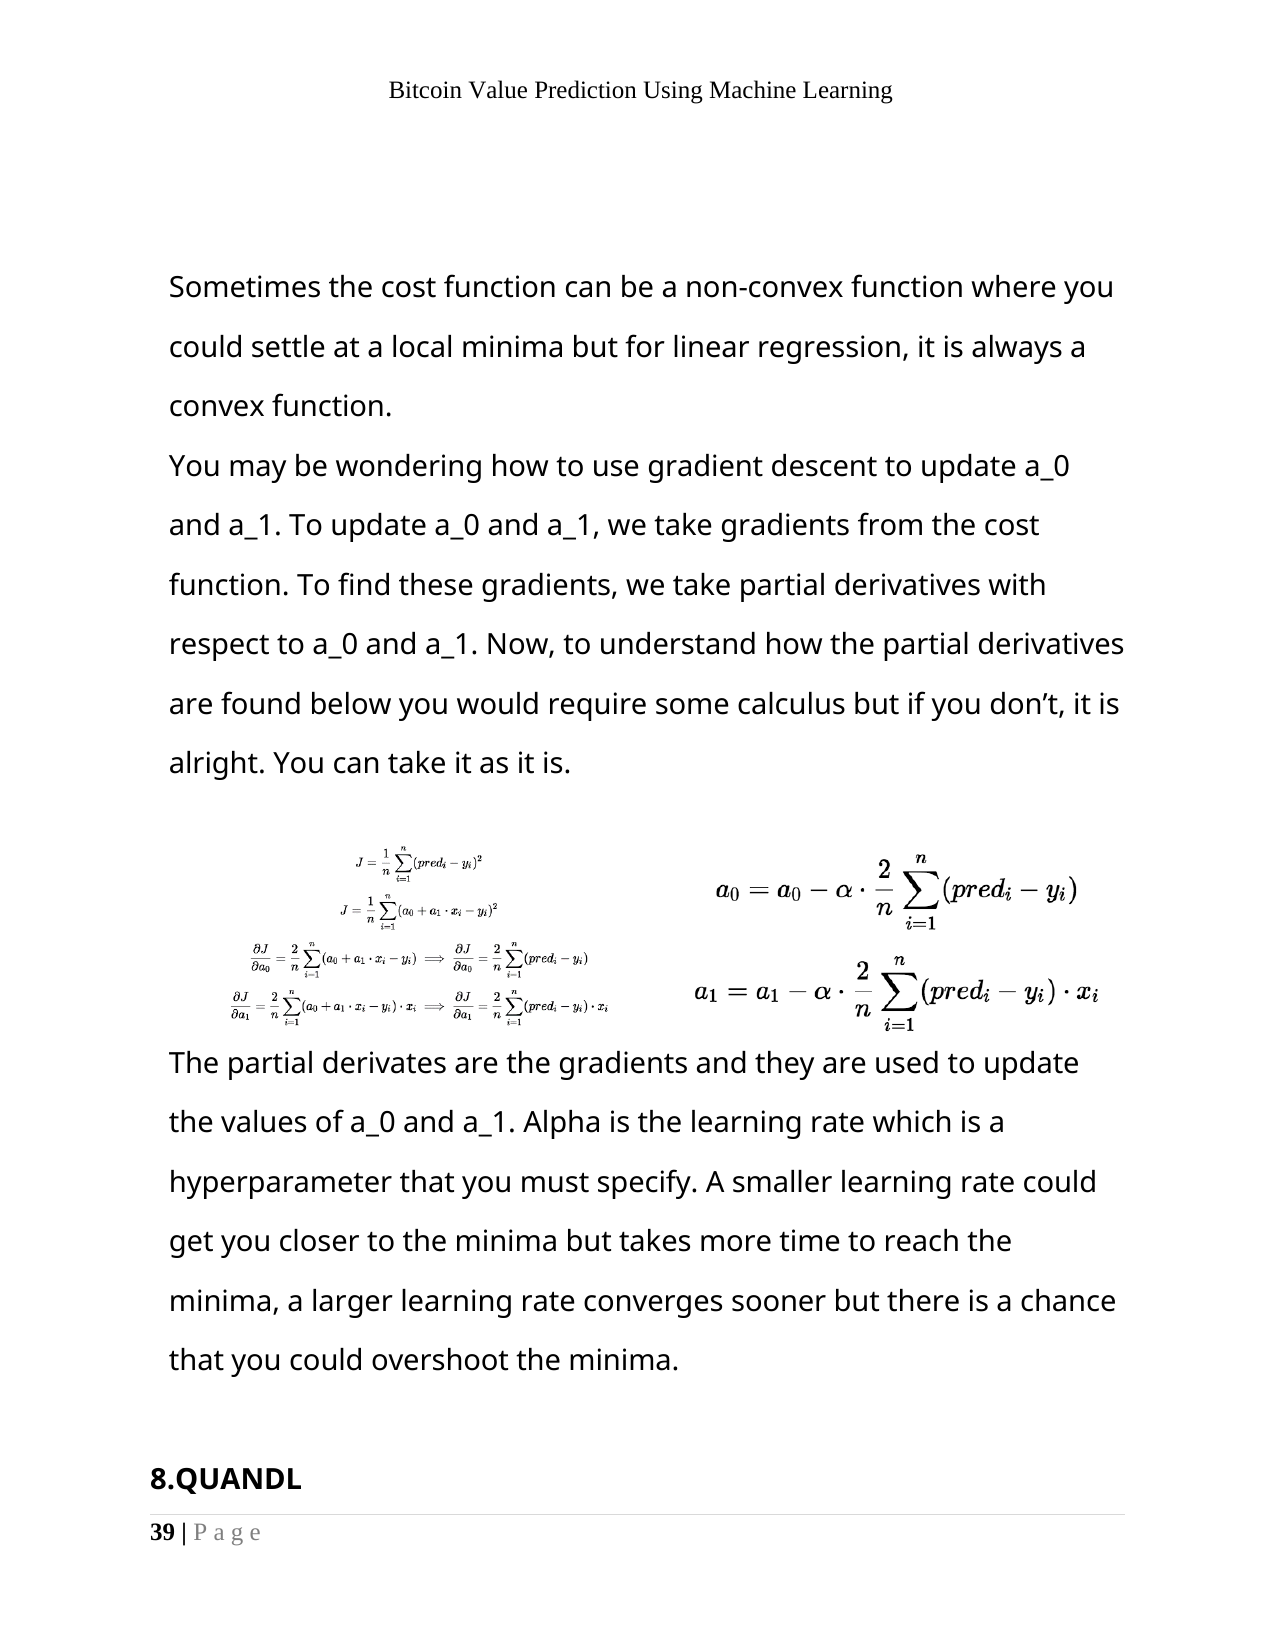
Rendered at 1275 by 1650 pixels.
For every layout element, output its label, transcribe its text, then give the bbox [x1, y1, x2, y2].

text The partial derivates are the gradients and they are used to update the values of a_0 and a_1. Alpha is the learning rate which is a hyperparameter that you must specify. A smaller learning rate could get you closer to the minima but takes more time to reach the minima, a larger learning rate converges sooner but there is a chance that you could overshoot the minima. [169, 912, 1125, 1379]
text 8.QUANDL [150, 1459, 1125, 1498]
text Sometimes the cost function can be a non-convex function where you could settle at a local minima but for linear regression, it is always a convex function. [169, 267, 1125, 425]
text You may be wondering how to use gradient descent to update a_0 and a_1. To update a_0 and a_1, we take gradients from the cost function. To find these gradients, we take partial derivatives with respect to a_0 and a_1. Now, to understand how the partial derivatives are found below you would require some calculus but if you don’t, it is alright. You can take it as it is. [169, 445, 1125, 782]
